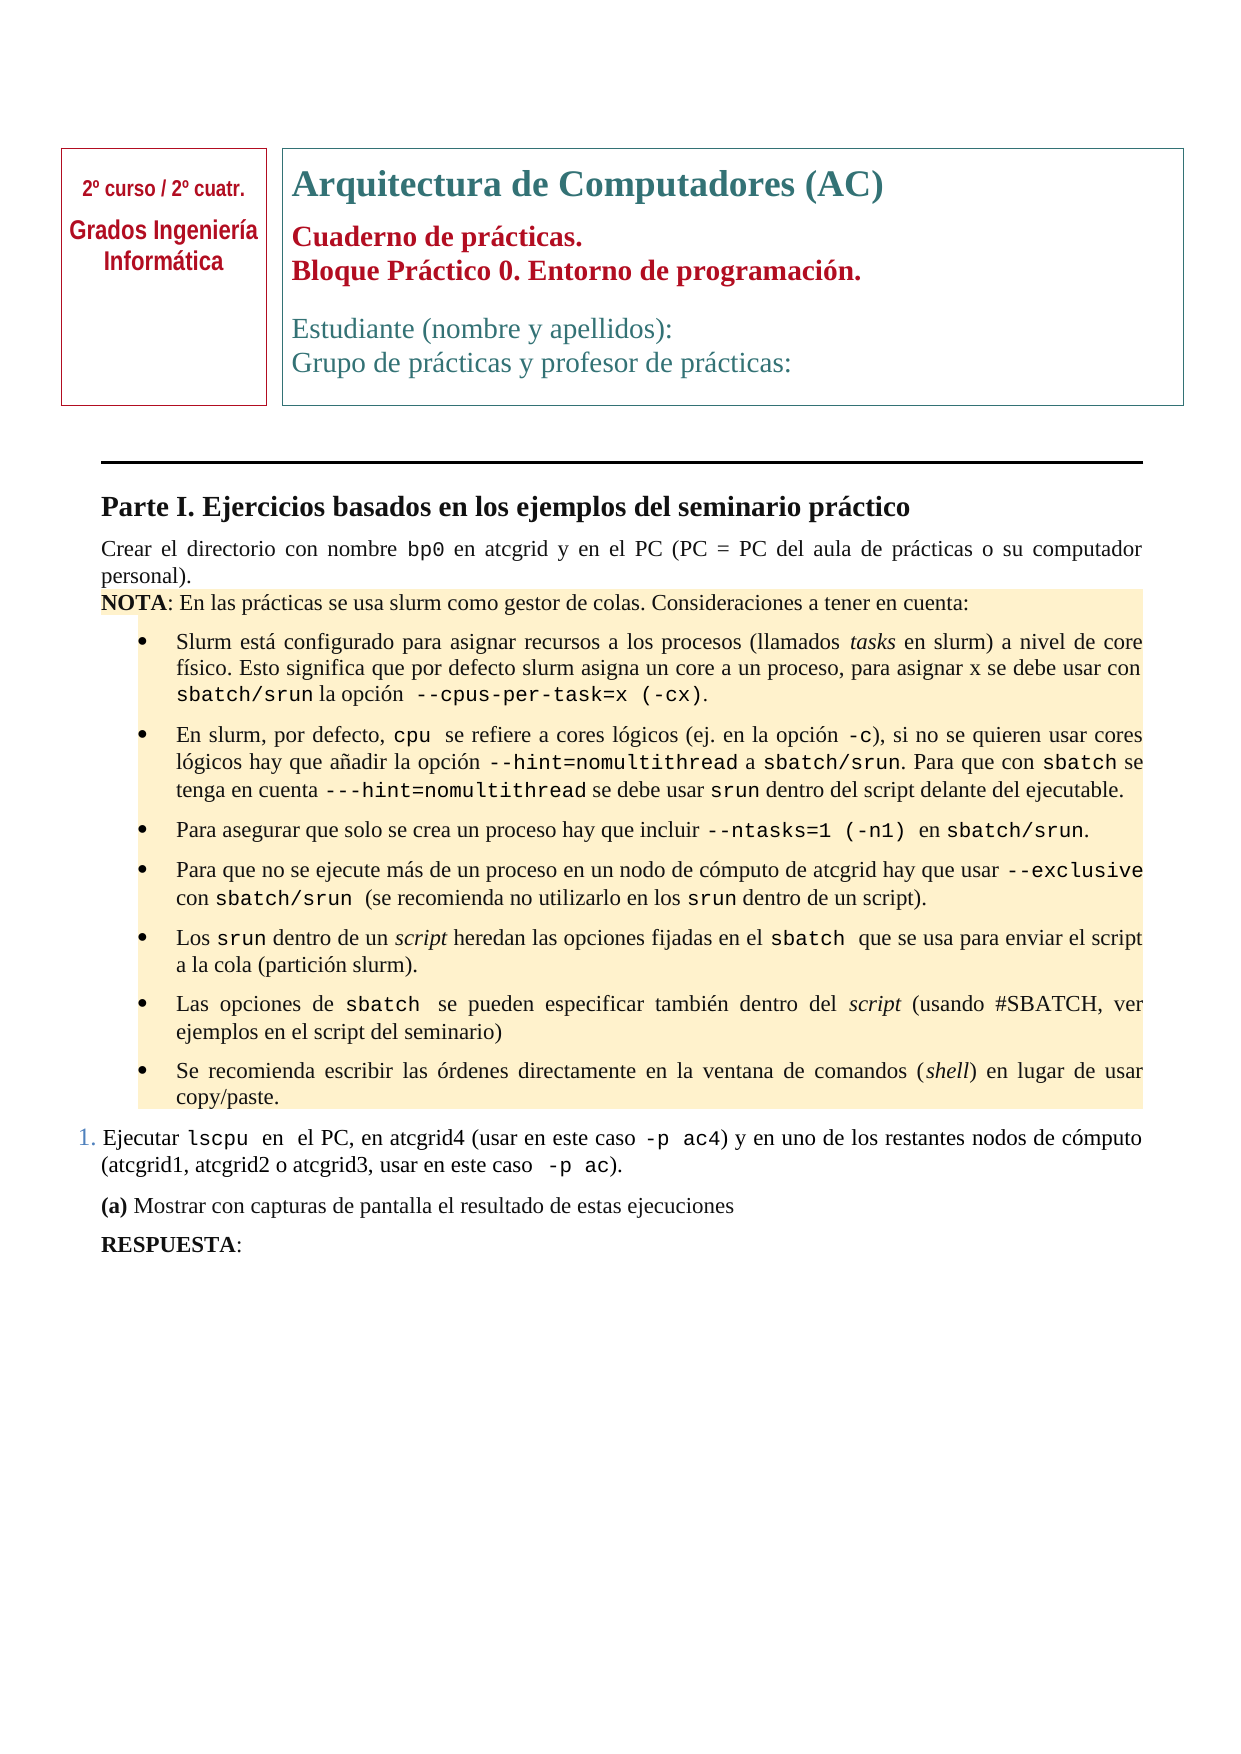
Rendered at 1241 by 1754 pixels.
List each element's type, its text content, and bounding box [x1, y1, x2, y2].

list Se recomienda escribir las órdenes directamente en la ventana de comandos (shell) en lugar de usar copy/paste. [138, 1057, 1143, 1109]
table_header Arquitectura de Computadores (AC) Cuaderno de prácticas. Bloque Práctico 0. Entorno de programación. Estudiante (nombre y apellidos): Grupo de prácticas y profesor de prácticas: [283, 149, 1183, 405]
table_header [267, 148, 282, 405]
text RESPUESTA: [101, 1231, 1143, 1257]
table_header 2º curso / 2º cuatr. Grados Ingeniería Informática [62, 149, 266, 405]
list En slurm, por defecto, cpu se refiere a cores lógicos (ej. en la opción -c), si no se quieren usar cores lógicos hay que añadir la opción --hint=nomultithread a sbatch/srun. Para que con sbatch se tenga en cuenta ---hint=nomultithread se debe usar srun dentro del script delante del ejecutable. [138, 721, 1143, 803]
list Para asegurar que solo se crea un proceso hay que incluir --ntasks=1 (-n1) en sbatch/srun. [138, 816, 1143, 843]
subtitle Parte I. Ejercicios basados en los ejemplos del seminario práctico [101, 489, 1143, 522]
text Crear el directorio con nombre bp0 en atcgrid y en el PC (PC = PC del aula de prácticas o su computador personal). [101, 535, 1143, 589]
list Slurm está configurado para asignar recursos a los procesos (llamados tasks en slurm) a nivel de core físico. Esto significa que por defecto slurm asigna un core a un proceso, para asignar x se debe usar con sbatch/srun la opción --cpus-per-task=x (-cx). [138, 628, 1143, 708]
list Los srun dentro de un script heredan las opciones fijadas en el sbatch que se usa para enviar el script a la cola (partición slurm). [138, 924, 1143, 978]
list Las opciones de sbatch se pueden especificar también dentro del script (usando #SBATCH, ver ejemplos en el script del seminario) [138, 990, 1143, 1044]
list Para que no se ejecute más de un proceso en un nodo de cómputo de atcgrid hay que usar --exclusive con sbatch/srun (se recomienda no utilizarlo en los srun dentro de un script). [138, 856, 1143, 911]
text (a) Mostrar con capturas de pantalla el resultado de estas ejecuciones [101, 1192, 1143, 1218]
text NOTA: En las prácticas se usa slurm como gestor de colas. Consideraciones a tener en cuenta: [101, 589, 1143, 615]
list Ejecutar lscpu en el PC, en atcgrid4 (usar en este caso -p ac4) y en uno de los restantes nodos de cómputo (atcgrid1, atcgrid2 o atcgrid3, usar en este caso -p ac). [71, 1122, 1143, 1180]
